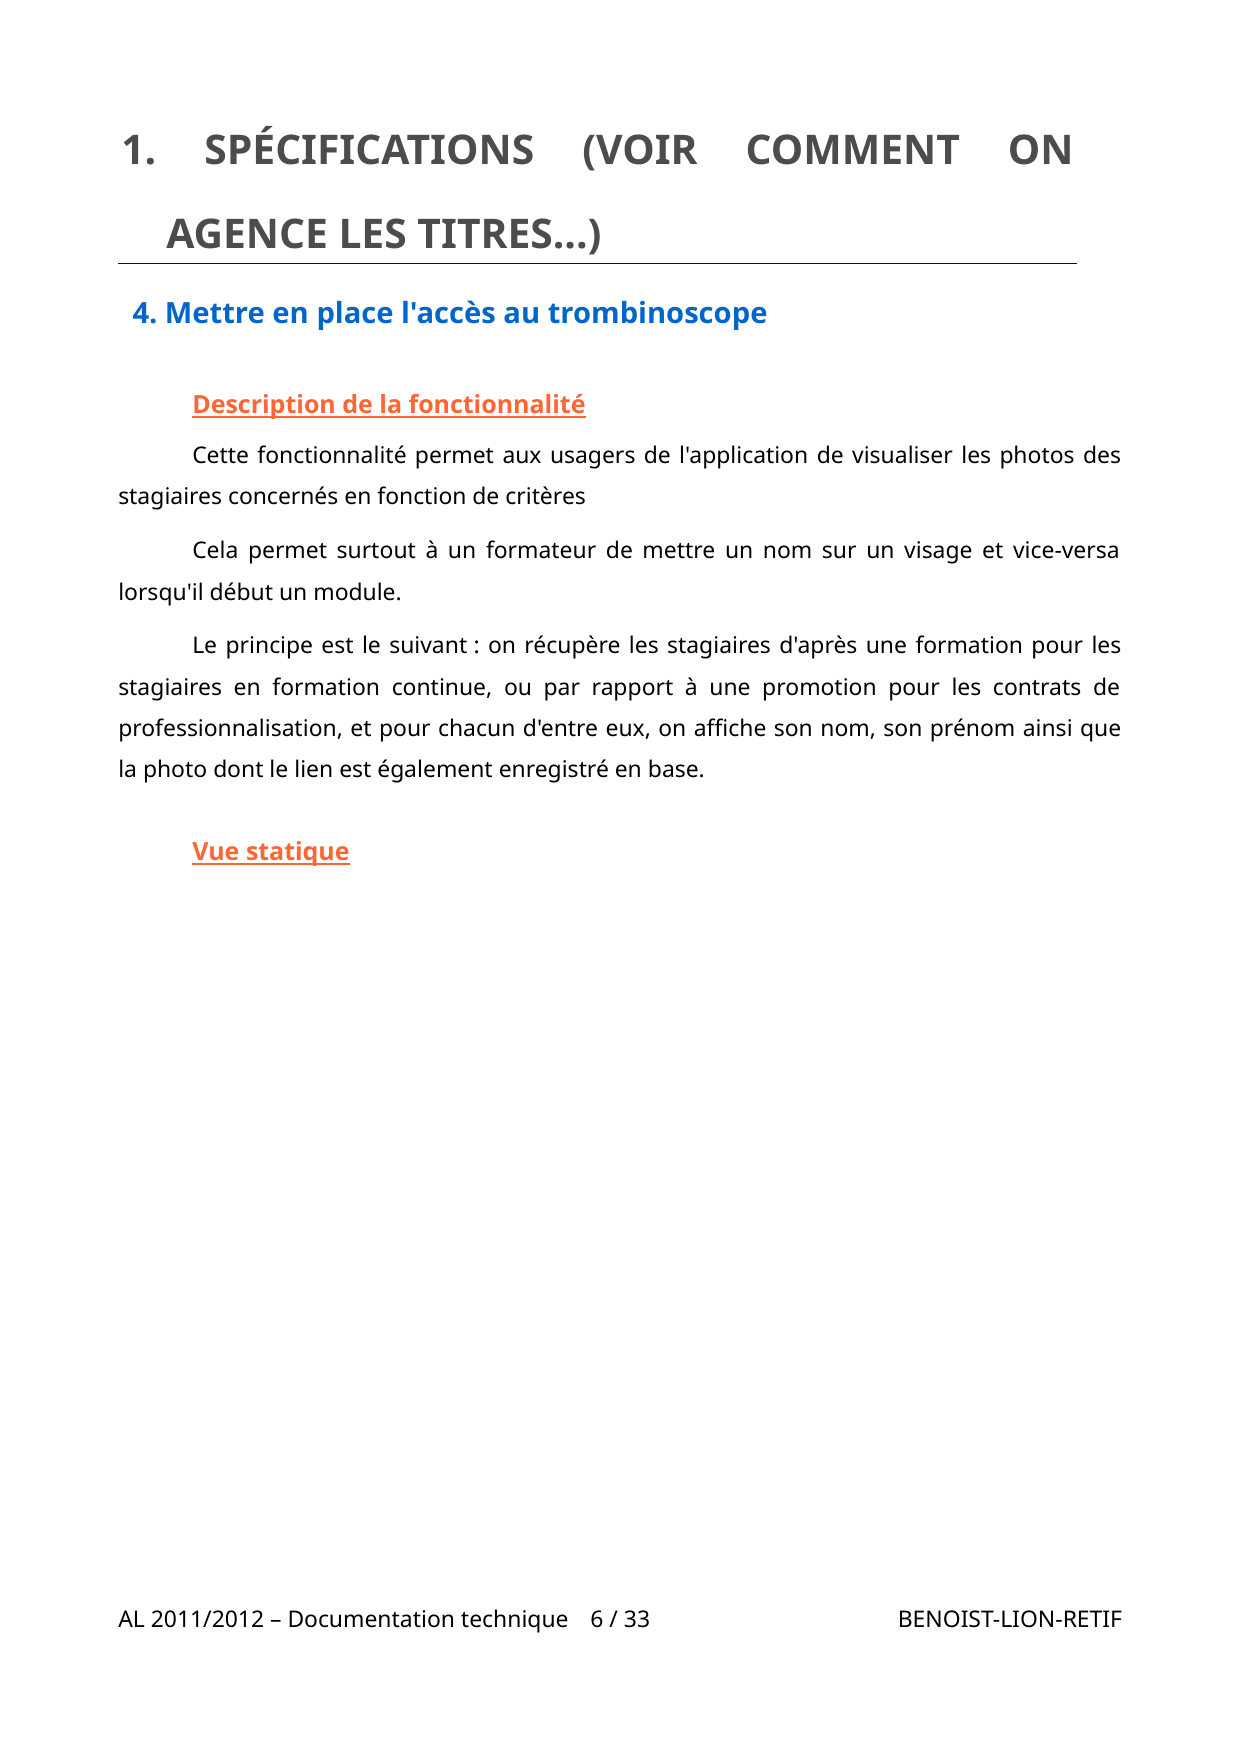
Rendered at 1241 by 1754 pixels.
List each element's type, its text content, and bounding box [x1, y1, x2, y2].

subtitle Description de la fonctionnalité [118, 381, 1122, 422]
subtitle 4. Mettre en place l'accès au trombinoscope [132, 292, 1122, 332]
text Le principe est le suivant : on récupère les stagiaires d'après une formation pour les stagiaires en formation continue, ou par rapport à une promotion pour les contrats de professionnalisation, et pour chacun d'entre eux, on affiche son nom, son prénom ainsi que la photo dont le lien est également enregistré en base. [118, 621, 1122, 786]
text Cette fonctionnalité permet aux usagers de l'application de visualiser les photos des stagiaires concernés en fonction de critères [118, 430, 1122, 513]
subtitle Vue statique [118, 828, 1122, 869]
text Cela permet surtout à un formateur de mettre un nom sur un visage et vice-versa lorsqu'il début un module. [118, 526, 1122, 608]
subtitle 1. Spécifications (voir comment on agence les titres...) [118, 118, 1077, 263]
